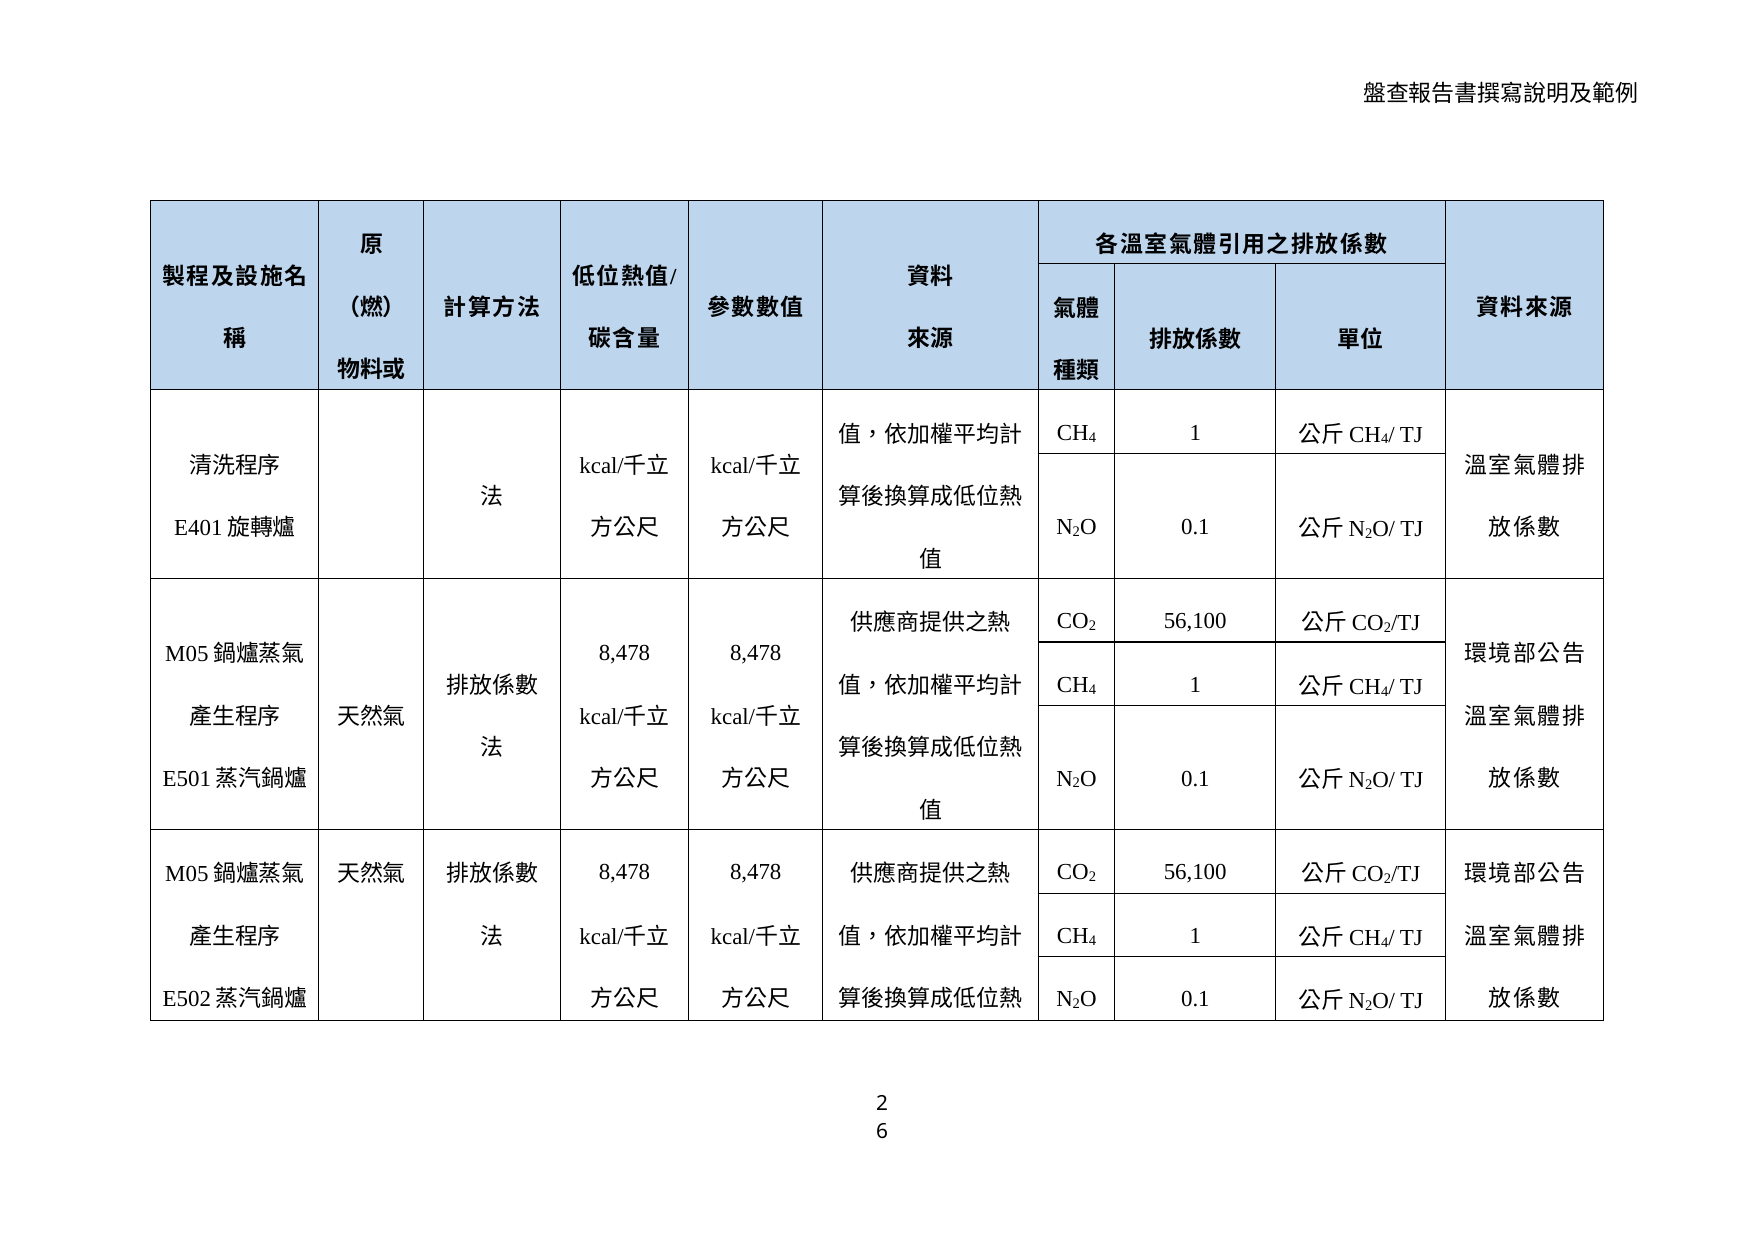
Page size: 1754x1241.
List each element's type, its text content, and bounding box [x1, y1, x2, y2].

table_cell 公斤N2O/ TJ [1276, 706, 1445, 829]
table_cell 環境部公告溫室氣體排放係數 [1446, 830, 1603, 1019]
table_header 原（燃）物料或產品 [319, 201, 423, 389]
table_cell 1 [1115, 643, 1275, 705]
table_cell 排放係數法 [424, 579, 560, 829]
table_cell CH4 [1039, 390, 1114, 453]
table_header 製程及設施名稱 [151, 201, 318, 389]
table_cell 8,478 kcal/千立方公尺 [561, 830, 688, 1019]
table_cell 1 [1115, 390, 1275, 453]
table_cell CH4 [1039, 643, 1114, 705]
table_header 參數數值 [689, 201, 822, 389]
table_cell 公斤CO2/TJ [1276, 579, 1445, 641]
table_header 資料來源 [1446, 201, 1603, 389]
table_cell 天然氣 [319, 390, 423, 578]
table_cell 公斤CH4/ TJ [1276, 643, 1445, 705]
table_cell 公斤N2O/ TJ [1276, 454, 1445, 578]
table_cell 56,100 [1115, 579, 1275, 641]
table_cell 0.1 [1115, 454, 1275, 578]
table_cell 單位 [1276, 264, 1445, 389]
table_cell 0.1 [1115, 957, 1275, 1019]
table_header 計算方法 [424, 201, 560, 389]
table_cell CO2 [1039, 579, 1114, 641]
table_cell 1 [1115, 894, 1275, 956]
table_cell 法 [424, 390, 560, 578]
table_cell 8,478 kcal/千立方公尺 [689, 830, 822, 1019]
table_cell 值，依加權平均計算後換算成低位熱值 [823, 390, 1038, 578]
table_header 資料 來源 [823, 201, 1038, 389]
table_cell 8,478 kcal/千立方公尺 [689, 579, 822, 829]
table_cell 供應商提供之熱值，依加權平均計算後換算成低位熱值 [823, 579, 1038, 829]
table_cell 公斤CH4/ TJ [1276, 894, 1445, 956]
table_cell 供應商提供之熱值，依加權平均計算後換算成低位熱值 [823, 830, 1038, 1019]
table_cell kcal/千立方公尺 [689, 390, 822, 578]
table_cell 0.1 [1115, 706, 1275, 829]
table_cell 公斤N2O/ TJ [1276, 957, 1445, 1019]
table_header 低位熱值/碳含量 [561, 201, 688, 389]
table_cell 排放係數法 [424, 830, 560, 1019]
table_header 各溫室氣體引用之排放係數 [1039, 201, 1445, 263]
table_cell 56,100 [1115, 830, 1275, 892]
table_cell M05鍋爐蒸氣產生程序 E501蒸汽鍋爐 [151, 579, 318, 829]
table_cell 公斤CO2/TJ [1276, 830, 1445, 892]
table_cell M05鍋爐蒸氣產生程序 E502蒸汽鍋爐 [151, 830, 318, 1019]
table_cell CH4 [1039, 894, 1114, 956]
table_cell 環境部公告溫室氣體排放係數 [1446, 579, 1603, 829]
table_cell N2O [1039, 957, 1114, 1019]
table_cell 天然氣 [319, 830, 423, 1019]
table_cell N2O [1039, 454, 1114, 578]
table_cell kcal/千立方公尺 [561, 390, 688, 578]
table_cell N2O [1039, 706, 1114, 829]
table_cell 天然氣 [319, 579, 423, 829]
table_cell 清洗程序 E401旋轉爐 [151, 390, 318, 578]
table_cell 排放係數 [1115, 264, 1275, 389]
table_cell 公斤CH4/ TJ [1276, 390, 1445, 453]
table_cell CO2 [1039, 830, 1114, 892]
table_cell 8,478 kcal/千立方公尺 [561, 579, 688, 829]
table_cell 氣體種類 [1039, 264, 1114, 389]
table_cell 溫室氣體排放係數 [1446, 390, 1603, 578]
